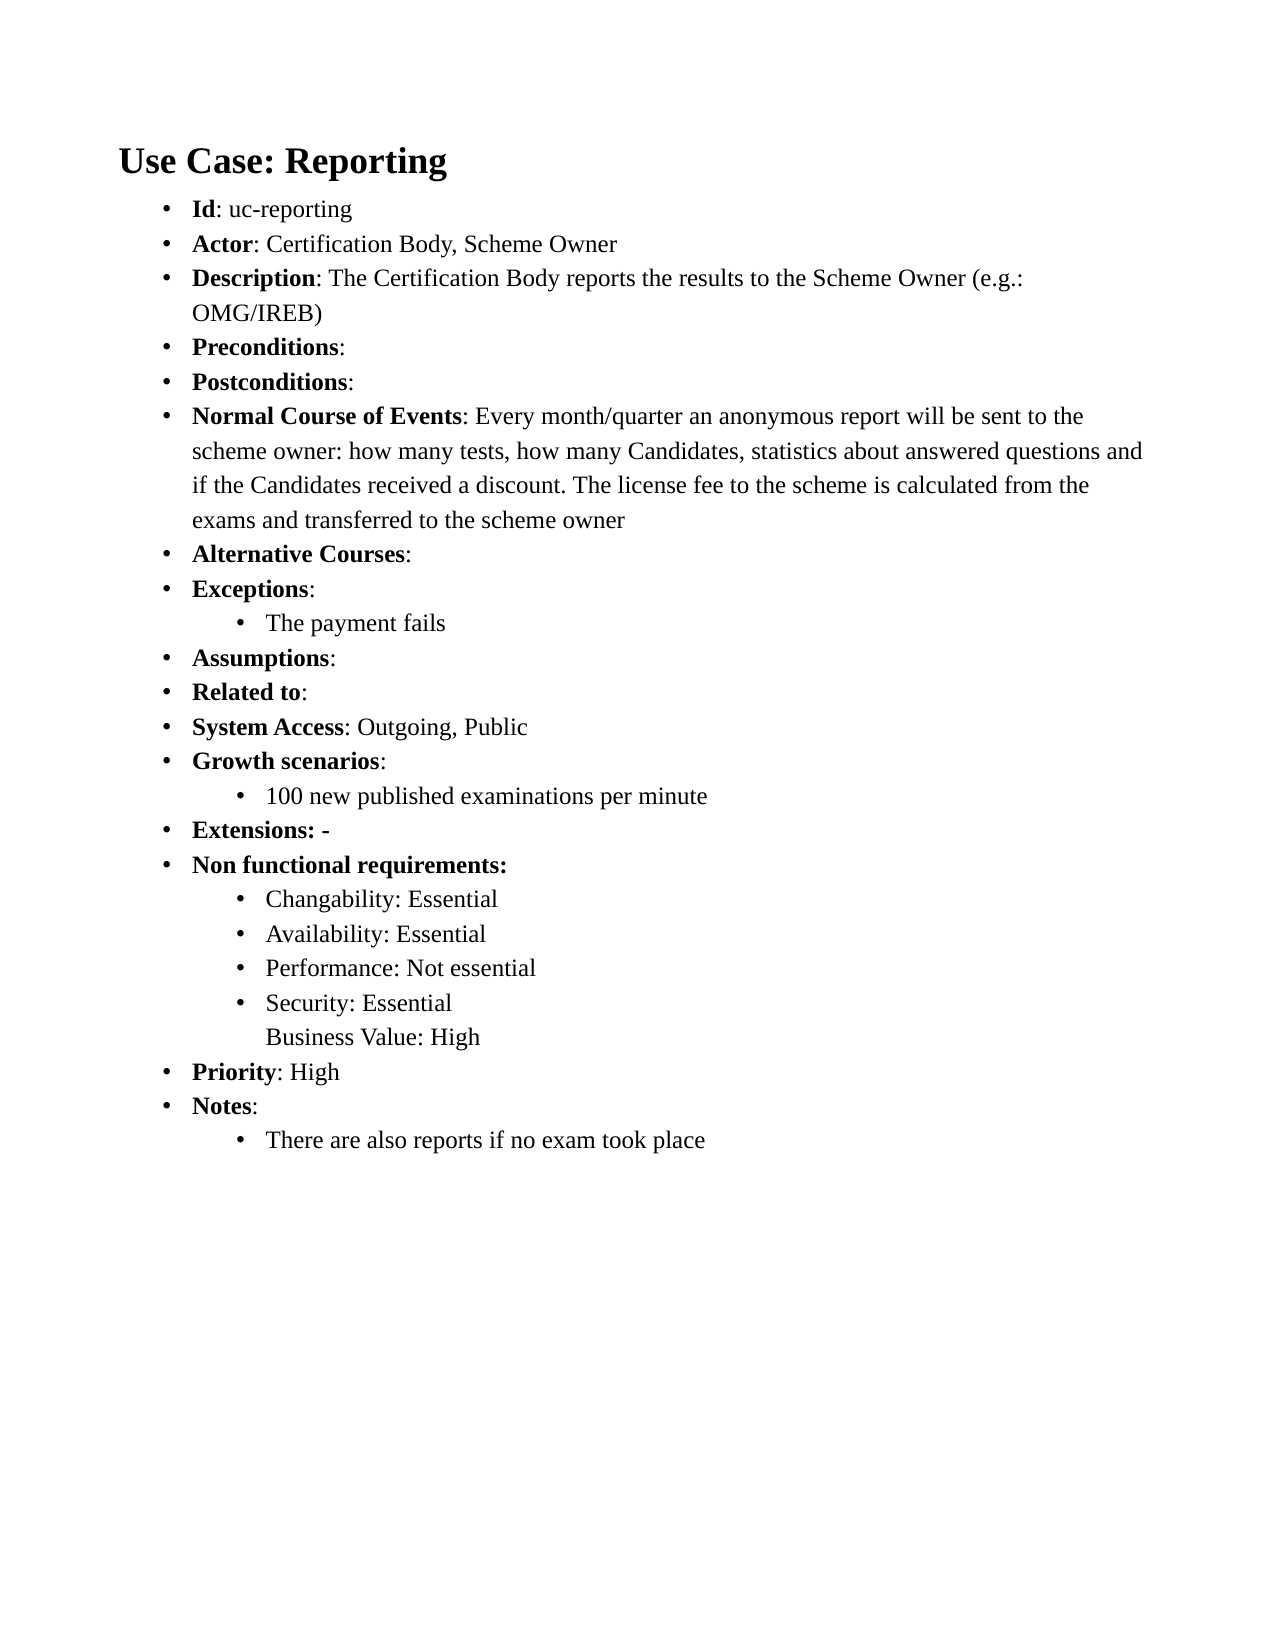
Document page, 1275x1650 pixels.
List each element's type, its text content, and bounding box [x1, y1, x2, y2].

list Extensions: - [162, 815, 1157, 844]
list Performance: Not essential [236, 953, 1157, 982]
subtitle Use Case: Reporting [118, 139, 1157, 182]
list Related to: [162, 677, 1157, 706]
list Normal Course of Events: Every month/quarter an anonymous report will be sent to the scheme owner: how many tests, how many Candidates, statistics about answered questions and if the Candidates received a discount. The license fee to the scheme is calculated from the exams and transferred to the scheme owner [162, 401, 1157, 534]
list Actor: Certification Body, Scheme Owner [162, 229, 1157, 258]
list Id: uc-reporting [162, 194, 1157, 223]
list Business Value: High [236, 1022, 1157, 1051]
list Description: The Certification Body reports the results to the Scheme Owner (e.g.: OMG/IREB) [162, 263, 1157, 327]
list System Access: Outgoing, Public [162, 712, 1157, 741]
list Postconditions: [162, 367, 1157, 396]
list Availability: Essential [236, 919, 1157, 947]
list Changability: Essential [236, 884, 1157, 913]
list Priority: High [162, 1057, 1157, 1085]
list 100 new published examinations per minute [236, 781, 1157, 809]
list Preconditions: [162, 332, 1157, 361]
list Notes: [162, 1091, 1157, 1120]
list There are also reports if no exam took place [236, 1126, 1157, 1154]
list Assumptions: [162, 643, 1157, 672]
list Exceptions: [162, 574, 1157, 603]
list Security: Essential [236, 988, 1157, 1016]
list Growth scenarios: [162, 746, 1157, 775]
list Alternative Courses: [162, 539, 1157, 568]
list Non functional requirements: [162, 850, 1157, 878]
list The payment fails [236, 608, 1157, 637]
